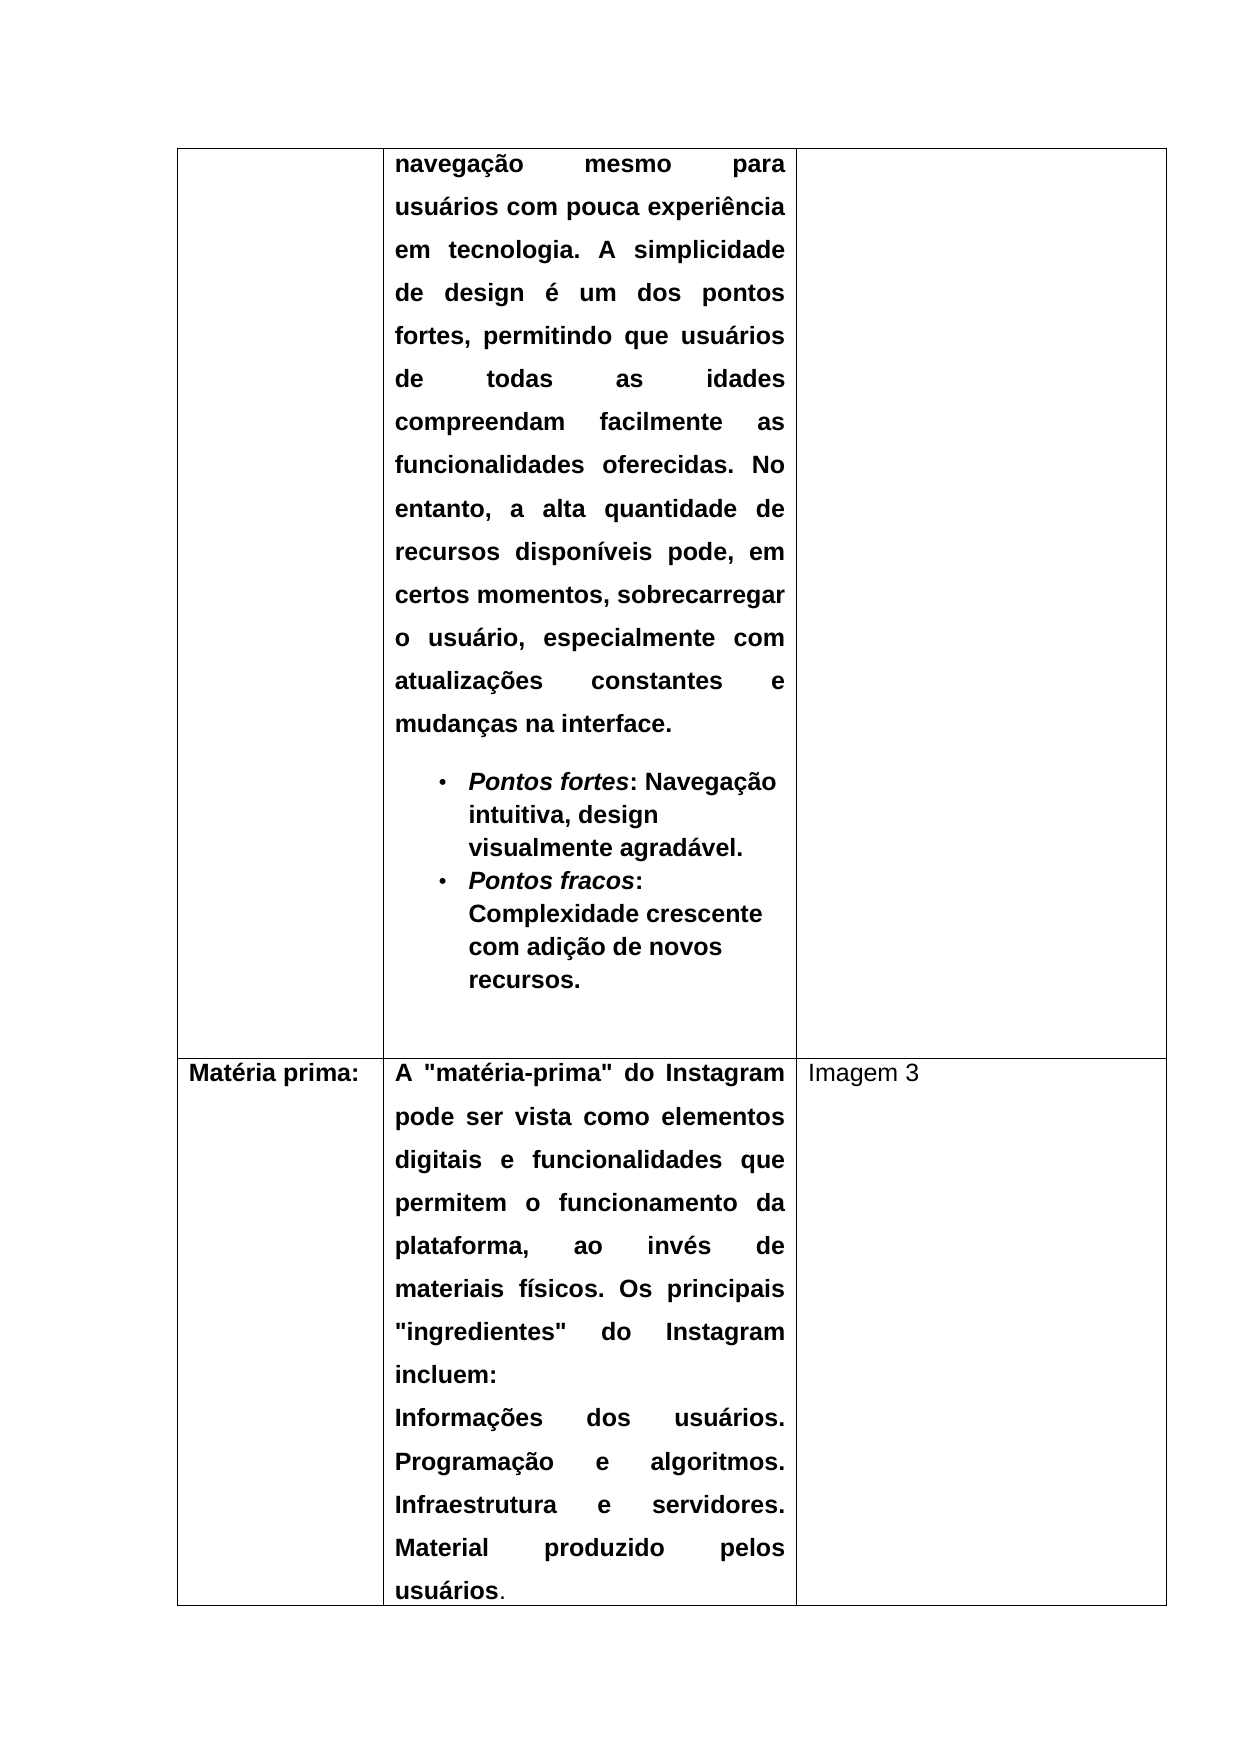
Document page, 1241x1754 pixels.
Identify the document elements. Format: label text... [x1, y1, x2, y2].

table_cell Matéria prima: [178, 1059, 383, 1605]
table_cell A "matéria-prima" do Instagram pode ser vista como elementos digitais e funcionalidades que permitem o funcionamento da plataforma, ao invés de materiais físicos. Os principais "ingredientes" do Instagram incluem: Informações dos usuários. Programação e algoritmos. Infraestrutura e servidores. Material produzido pelos usuários. [384, 1059, 796, 1605]
table_cell navegação mesmo para usuários com pouca experiência em tecnologia. A simplicidade de design é um dos pontos fortes, permitindo que usuários de todas as idades compreendam facilmente as funcionalidades oferecidas. No entanto, a alta quantidade de recursos disponíveis pode, em certos momentos, sobrecarregar o usuário, especialmente com atualizações constantes e mudanças na interface. Pontos fortes: Navegação intuitiva, design visualmente agradável. Pontos fracos: Complexidade crescente com adição de novos recursos. [384, 149, 796, 1057]
table_cell Imagem 3 [797, 1059, 1166, 1605]
table_cell [178, 149, 383, 1057]
table_cell [797, 149, 1166, 1057]
